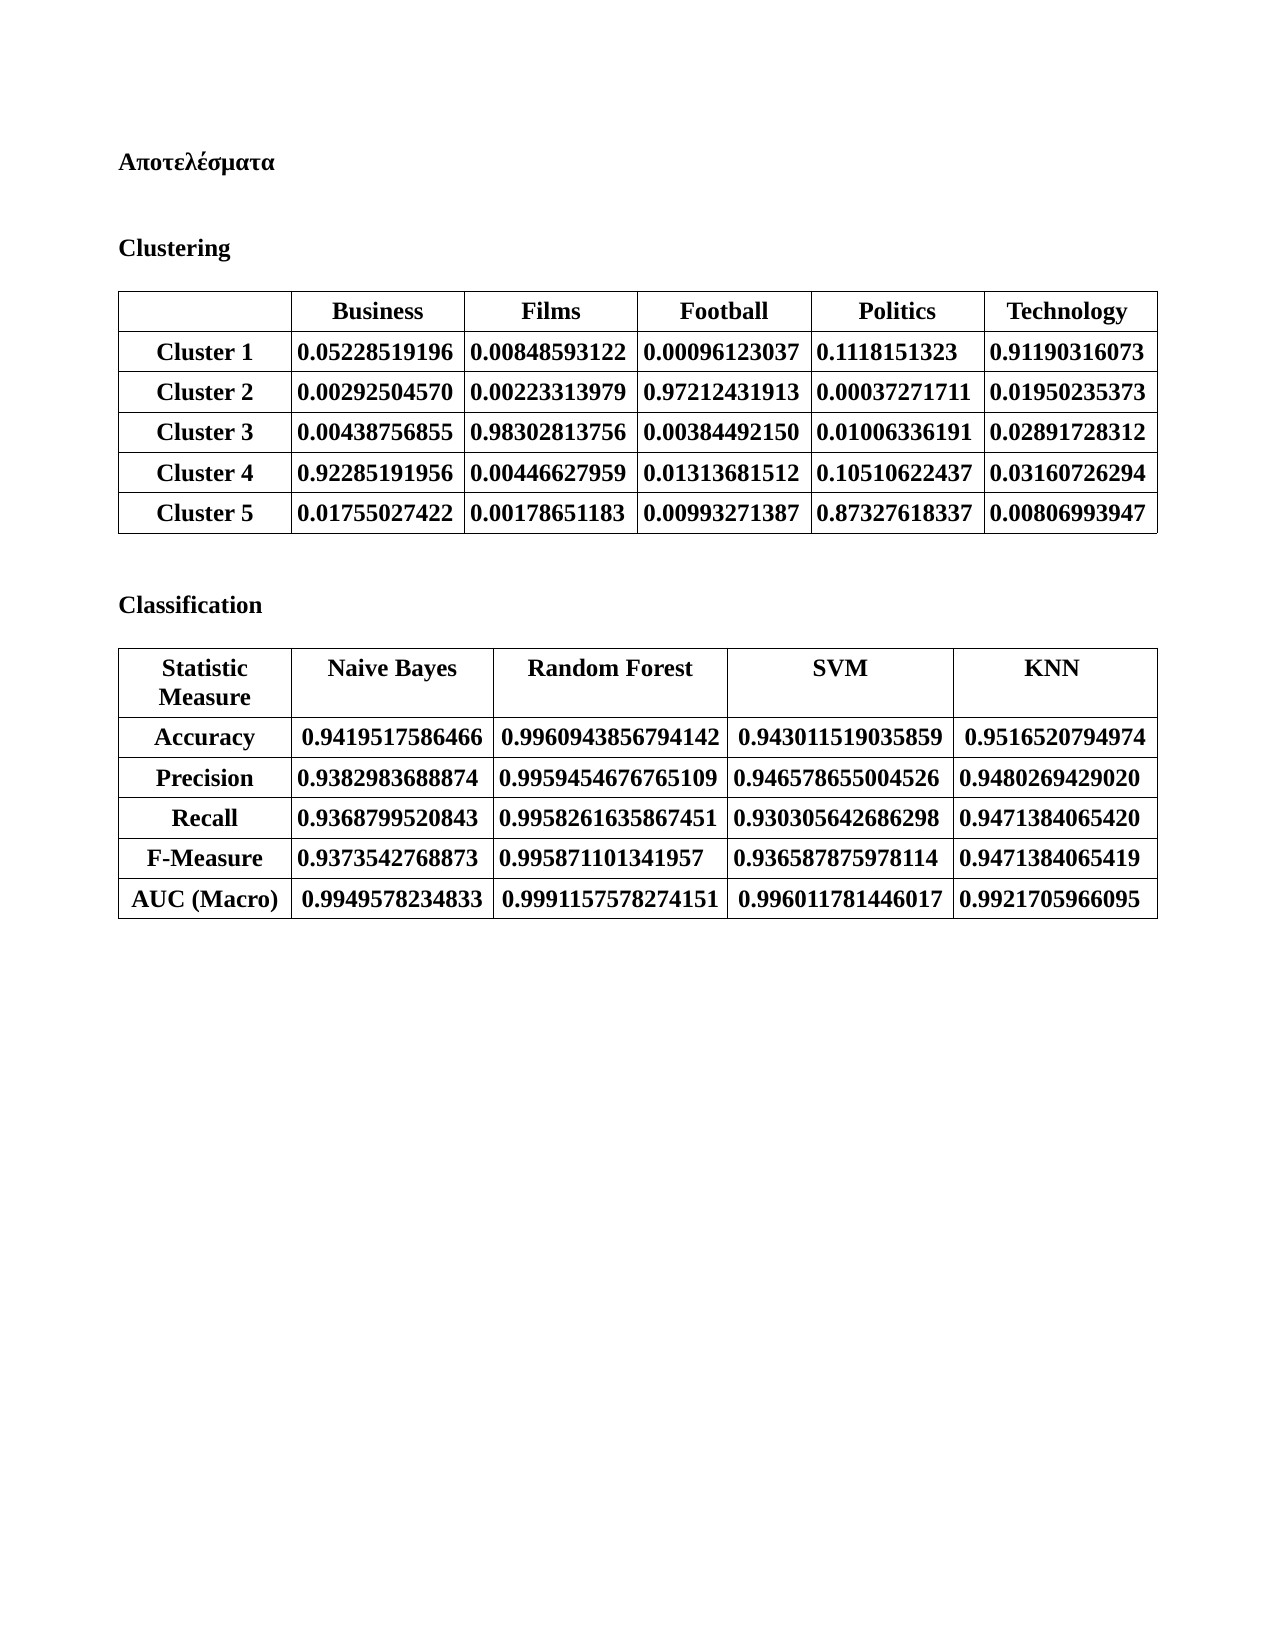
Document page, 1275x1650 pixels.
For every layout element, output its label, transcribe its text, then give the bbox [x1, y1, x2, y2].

text Classification [118, 590, 1157, 619]
table_cell F-Measure [119, 839, 291, 878]
table_cell Cluster 1 [119, 332, 291, 371]
table_cell 0.946578655004526 [728, 758, 953, 797]
table_cell 0.936587875978114 [728, 839, 953, 878]
table_cell 0.01755027422 [292, 493, 464, 532]
table_cell 0.9373542768873 [292, 839, 493, 878]
table_header Random Forest [494, 649, 727, 717]
table_cell 0.9471384065420 [954, 798, 1157, 838]
table_cell 0.00096123037 [638, 332, 811, 371]
table_cell 0.00438756855 [292, 413, 464, 452]
table_cell 0.05228519196 [292, 332, 464, 371]
table_cell 0.00223313979 [465, 372, 637, 412]
table_cell 0.995871101341957 [494, 839, 727, 878]
table_cell 0.9516520794974 [954, 718, 1157, 757]
table_cell 0.9921705966095 [954, 879, 1157, 918]
table_cell 0.9959454676765109 [494, 758, 727, 797]
table_cell 0.98302813756 [465, 413, 637, 452]
table_cell 0.996011781446017 [728, 879, 953, 918]
table_cell 0.92285191956 [292, 453, 464, 492]
table_header Naive Bayes [292, 649, 493, 717]
table_cell 0.00178651183 [465, 493, 637, 532]
table_cell 0.00384492150 [638, 413, 811, 452]
table_cell 0.01006336191 [812, 413, 984, 452]
table_cell Precision [119, 758, 291, 797]
table_cell 0.9991157578274151 [494, 879, 727, 918]
table_cell 0.00806993947 [985, 493, 1157, 532]
table_cell Cluster 3 [119, 413, 291, 452]
table_header SVM [728, 649, 953, 717]
table_cell 0.03160726294 [985, 453, 1157, 492]
table_cell 0.9958261635867451 [494, 798, 727, 838]
table_cell 0.930305642686298 [728, 798, 953, 838]
table_header Business [292, 292, 464, 331]
table_cell 0.9382983688874 [292, 758, 493, 797]
text Αποτελέσματα [118, 147, 1157, 176]
table_cell 0.00848593122 [465, 332, 637, 371]
table_cell 0.9419517586466 [292, 718, 493, 757]
table_cell 0.943011519035859 [728, 718, 953, 757]
table_cell 0.87327618337 [812, 493, 984, 532]
table_cell 0.00993271387 [638, 493, 811, 532]
table_cell 0.01950235373 [985, 372, 1157, 412]
table_header Technology [985, 292, 1157, 331]
table_cell 0.10510622437 [812, 453, 984, 492]
table_cell Accuracy [119, 718, 291, 757]
table_cell Cluster 5 [119, 493, 291, 532]
table_cell Recall [119, 798, 291, 838]
table_header Football [638, 292, 811, 331]
text Clustering [118, 233, 1157, 262]
table_cell 0.9960943856794142 [494, 718, 727, 757]
table_cell 0.9480269429020 [954, 758, 1157, 797]
table_cell Cluster 2 [119, 372, 291, 412]
table_header Politics [812, 292, 984, 331]
table_cell 0.91190316073 [985, 332, 1157, 371]
table_cell 0.00292504570 [292, 372, 464, 412]
table_header Statistic Measure [119, 649, 291, 717]
table_cell 0.00446627959 [465, 453, 637, 492]
table_header KNN [954, 649, 1157, 717]
table_cell 0.9471384065419 [954, 839, 1157, 878]
table_cell 0.9949578234833 [292, 879, 493, 918]
table_cell 0.01313681512 [638, 453, 811, 492]
table_cell Cluster 4 [119, 453, 291, 492]
table_cell 0.1118151323 [812, 332, 984, 371]
table_cell 0.00037271711 [812, 372, 984, 412]
table_cell 0.97212431913 [638, 372, 811, 412]
table_cell AUC (Macro) [119, 879, 291, 918]
table_cell 0.02891728312 [985, 413, 1157, 452]
table_cell 0.9368799520843 [292, 798, 493, 838]
table_header Films [465, 292, 637, 331]
table_header [119, 292, 291, 331]
